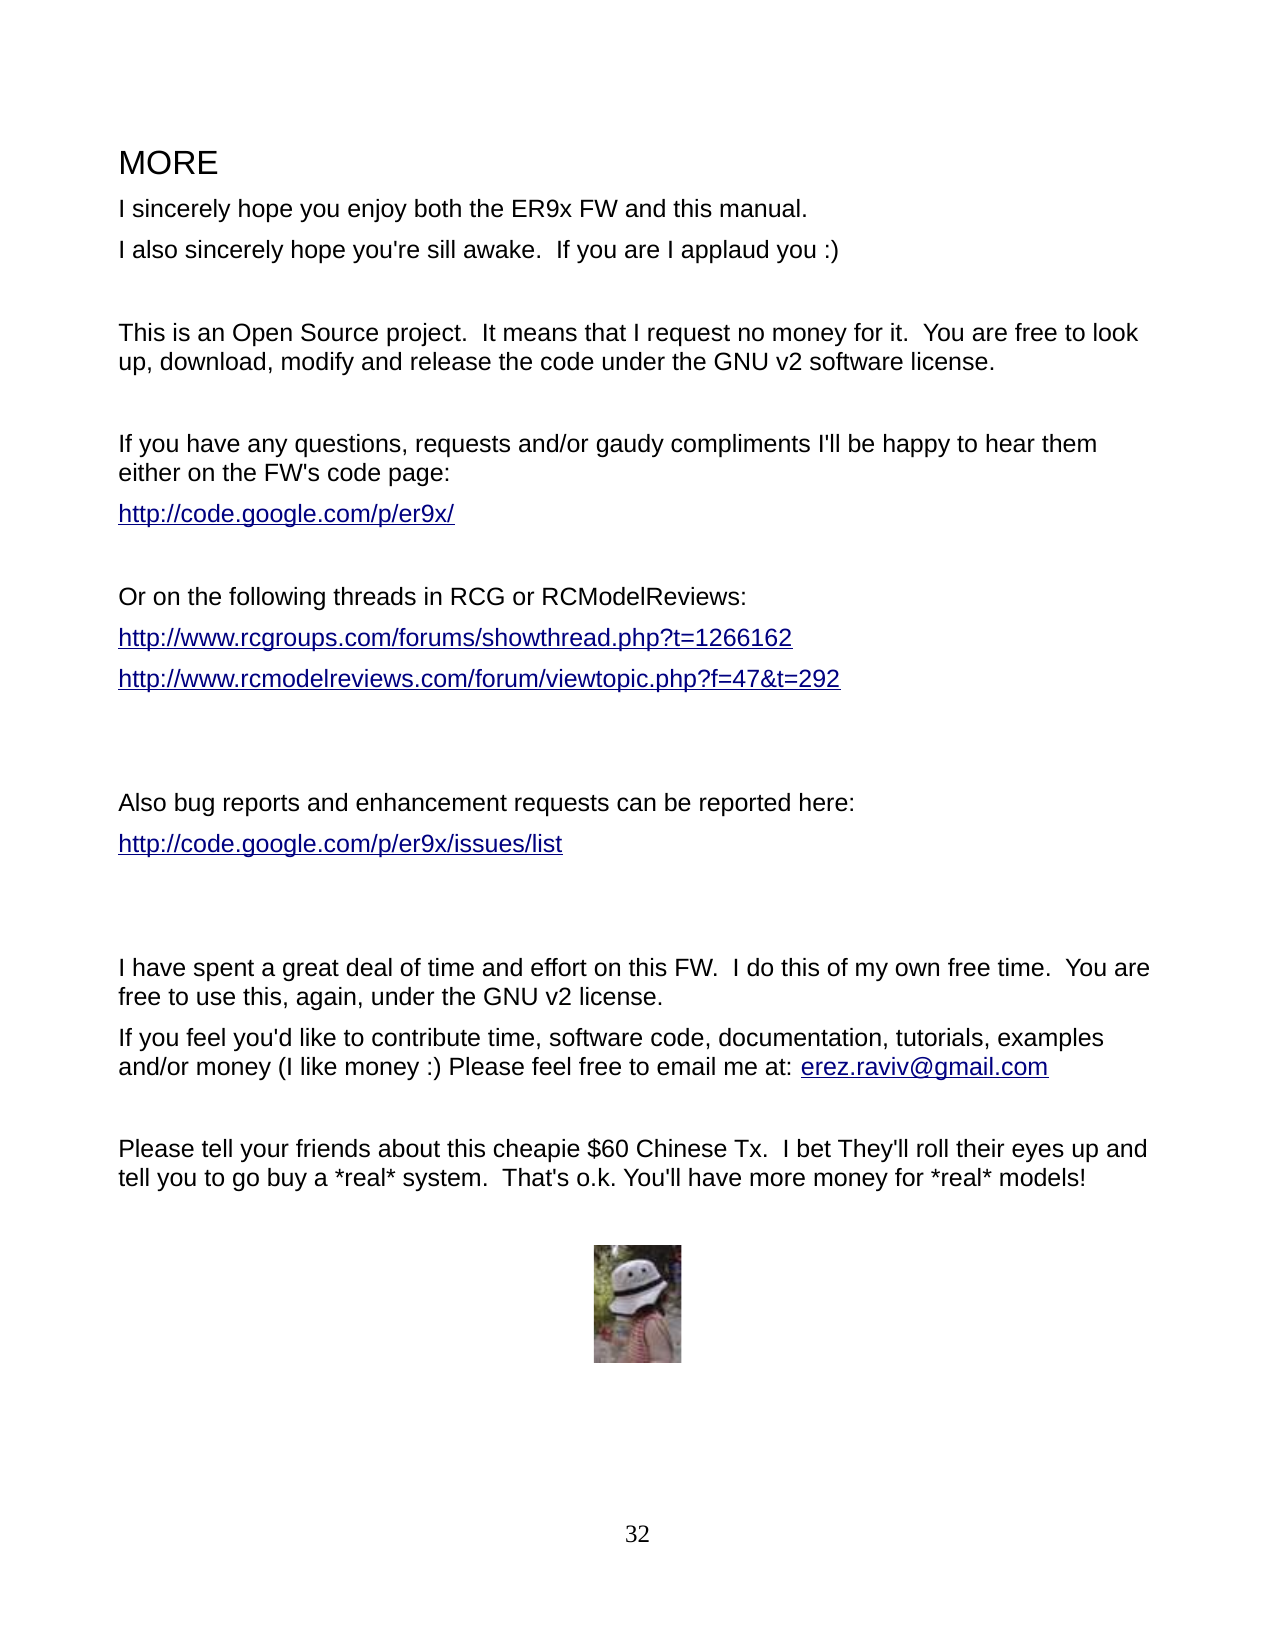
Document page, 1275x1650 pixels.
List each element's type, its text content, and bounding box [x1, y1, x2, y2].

text http://code.google.com/p/er9x/issues/list [118, 829, 1157, 858]
text Or on the following threads in RCG or RCModelReviews: [118, 582, 1157, 611]
text Please tell your friends about this cheapie $60 Chinese Tx. I bet They'll roll their eyes up and tell you to go buy a *real* system. That's o.k. You'll have more money for *real* models! [118, 1134, 1157, 1192]
text http://code.google.com/p/er9x/ [118, 499, 1157, 528]
text http://www.rcmodelreviews.com/forum/viewtopic.php?f=47&t=292 [118, 664, 1157, 693]
text I have spent a great deal of time and effort on this FW. I do this of my own free time. You are free to use this, again, under the GNU v2 license. [118, 953, 1157, 1011]
text If you feel you'd like to contribute time, software code, documentation, tutorials, examples and/or money (I like money :) Please feel free to email me at: erez.raviv@gmail.com [118, 1023, 1157, 1081]
text This is an Open Source project. It means that I request no money for it. You are free to look up, download, modify and release the code under the GNU v2 software license. [118, 318, 1157, 376]
picture [593, 1245, 682, 1363]
text If you have any questions, requests and/or gaudy compliments I'll be happy to hear them either on the FW's code page: [118, 429, 1157, 487]
text I sincerely hope you enjoy both the ER9x FW and this manual. [118, 194, 1157, 223]
subtitle MORE [118, 143, 1157, 182]
text I also sincerely hope you're sill awake. If you are I applaud you :) [118, 236, 1157, 264]
text http://www.rcgroups.com/forums/showthread.php?t=1266162 [118, 623, 1157, 652]
text Also bug reports and enhancement requests can be reported here: [118, 788, 1157, 817]
